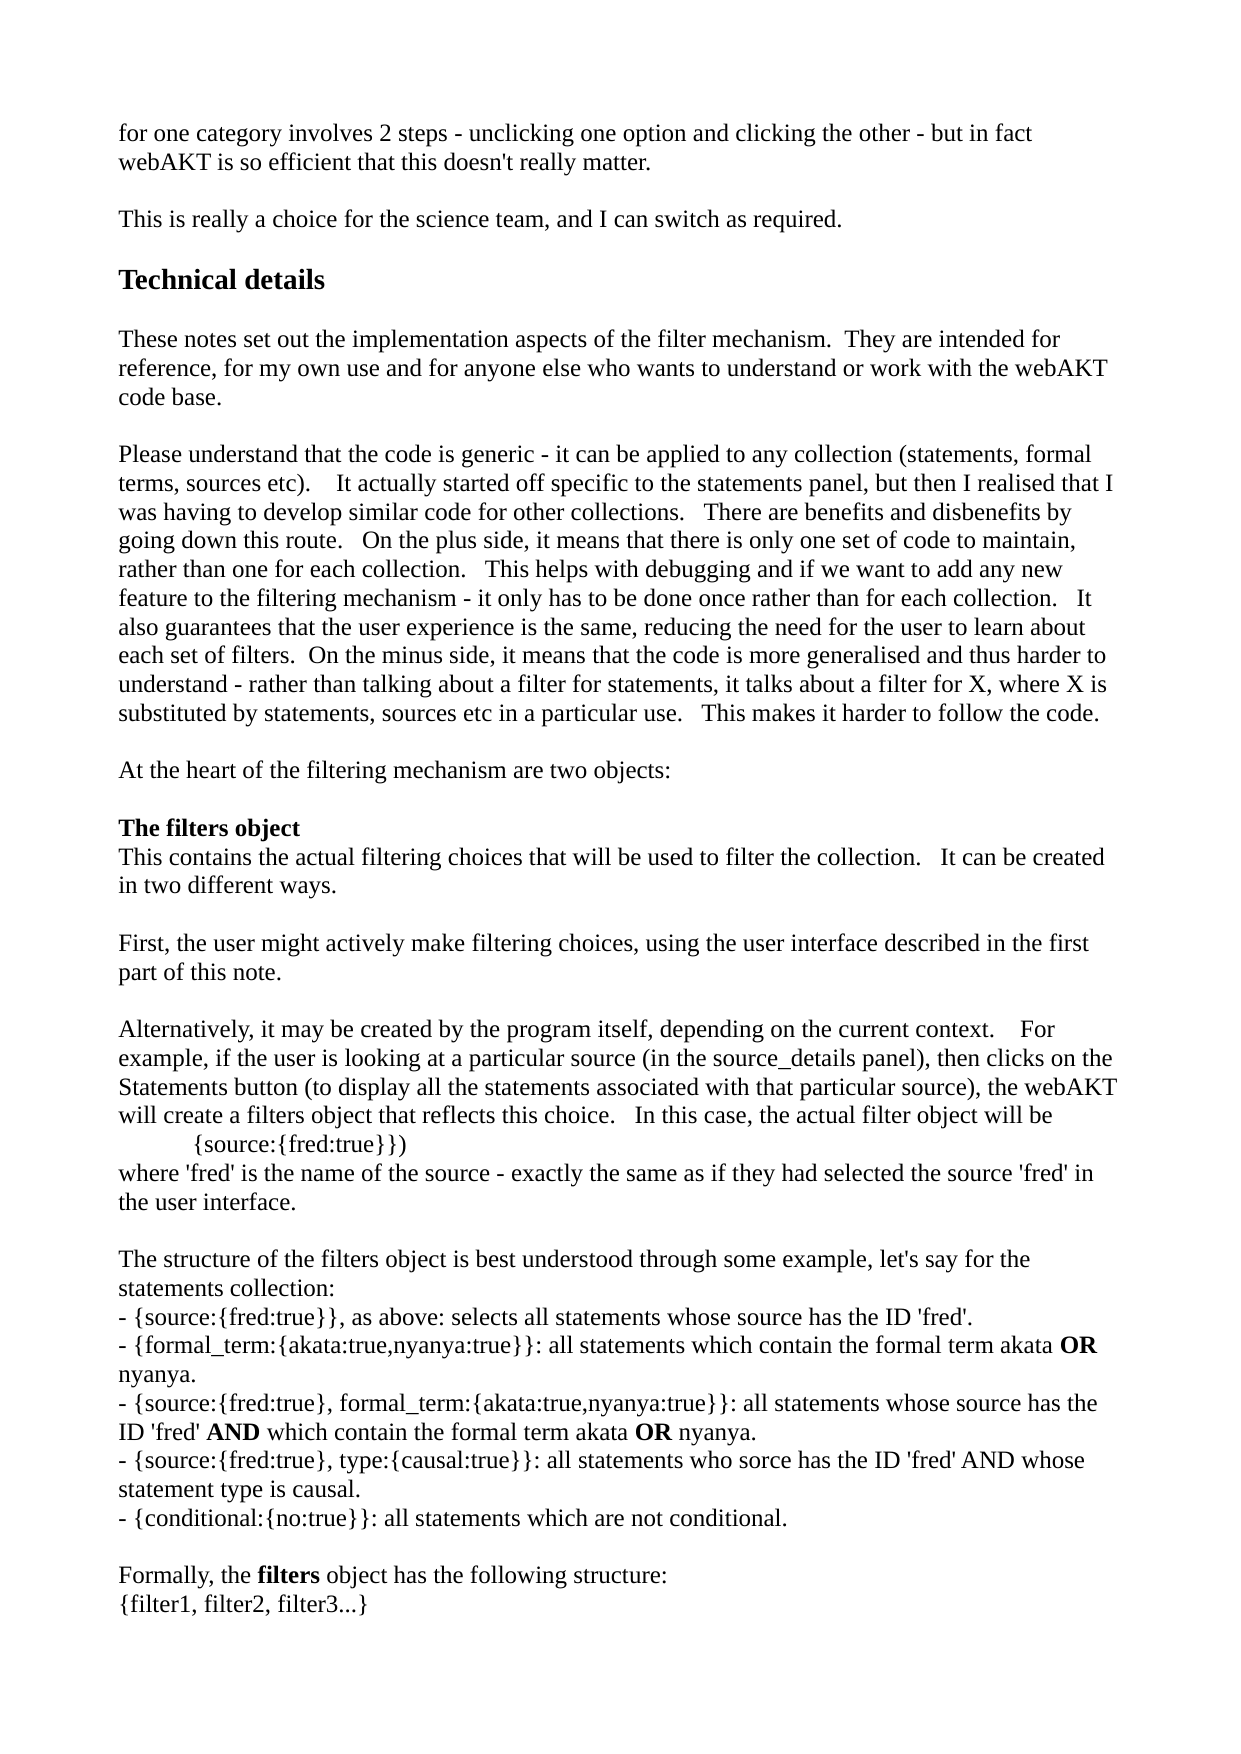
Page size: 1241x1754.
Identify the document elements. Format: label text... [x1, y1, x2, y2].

text Technical details [118, 262, 1122, 295]
text At the heart of the filtering mechanism are two objects: [118, 755, 1122, 784]
text Alternatively, it may be created by the program itself, depending on the current context. For example, if the user is looking at a particular source (in the source_details panel), then clicks on the Statements button (to display all the statements associated with that particular source), the webAKT will create a filters object that reflects this choice. In this case, the actual filter object will be [118, 1014, 1122, 1129]
text Please understand that the code is generic - it can be applied to any collection (statements, formal terms, sources etc). It actually started off specific to the statements panel, but then I realised that I was having to develop similar code for other collections. There are benefits and disbenefits by going down this route. On the plus side, it means that there is only one set of code to maintain, rather than one for each collection. This helps with debugging and if we want to add any new feature to the filtering mechanism - it only has to be done once rather than for each collection. It also guarantees that the user experience is the same, reducing the need for the user to learn about each set of filters. On the minus side, it means that the code is more generalised and thus harder to understand - rather than talking about a filter for statements, it talks about a filter for X, where X is substituted by statements, sources etc in a particular use. This makes it harder to follow the code. [118, 439, 1122, 727]
text - {source:{fred:true}}, as above: selects all statements whose source has the ID 'fred'. [118, 1302, 1122, 1330]
text - {source:{fred:true}, type:{causal:true}}: all statements who sorce has the ID 'fred' AND whose statement type is causal. [118, 1445, 1122, 1503]
text This contains the actual filtering choices that will be used to filter the collection. It can be created in two different ways. [118, 842, 1122, 899]
text These notes set out the implementation aspects of the filter mechanism. They are intended for reference, for my own use and for anyone else who wants to understand or work with the webAKT code base. [118, 324, 1122, 410]
text - {source:{fred:true}, formal_term:{akata:true,nyanya:true}}: all statements whose source has the ID 'fred' AND which contain the formal term akata OR nyanya. [118, 1388, 1122, 1445]
text {source:{fred:true}}) [118, 1129, 1122, 1158]
text First, the user might actively make filtering choices, using the user interface described in the first part of this note. [118, 928, 1122, 985]
text The structure of the filters object is best understood through some example, let's say for the statements collection: [118, 1244, 1122, 1302]
text for one category involves 2 steps - unclicking one option and clicking the other - but in fact webAKT is so efficient that this doesn't really matter. [118, 118, 1122, 176]
text where 'fred' is the name of the source - exactly the same as if they had selected the source 'fred' in the user interface. [118, 1158, 1122, 1215]
text {filter1, filter2, filter3...} [118, 1589, 1122, 1618]
text The filters object [118, 813, 1122, 842]
text - {conditional:{no:true}}: all statements which are not conditional. [118, 1503, 1122, 1532]
text Formally, the filters object has the following structure: [118, 1560, 1122, 1589]
text - {formal_term:{akata:true,nyanya:true}}: all statements which contain the formal term akata OR nyanya. [118, 1330, 1122, 1388]
text This is really a choice for the science team, and I can switch as required. [118, 204, 1122, 233]
